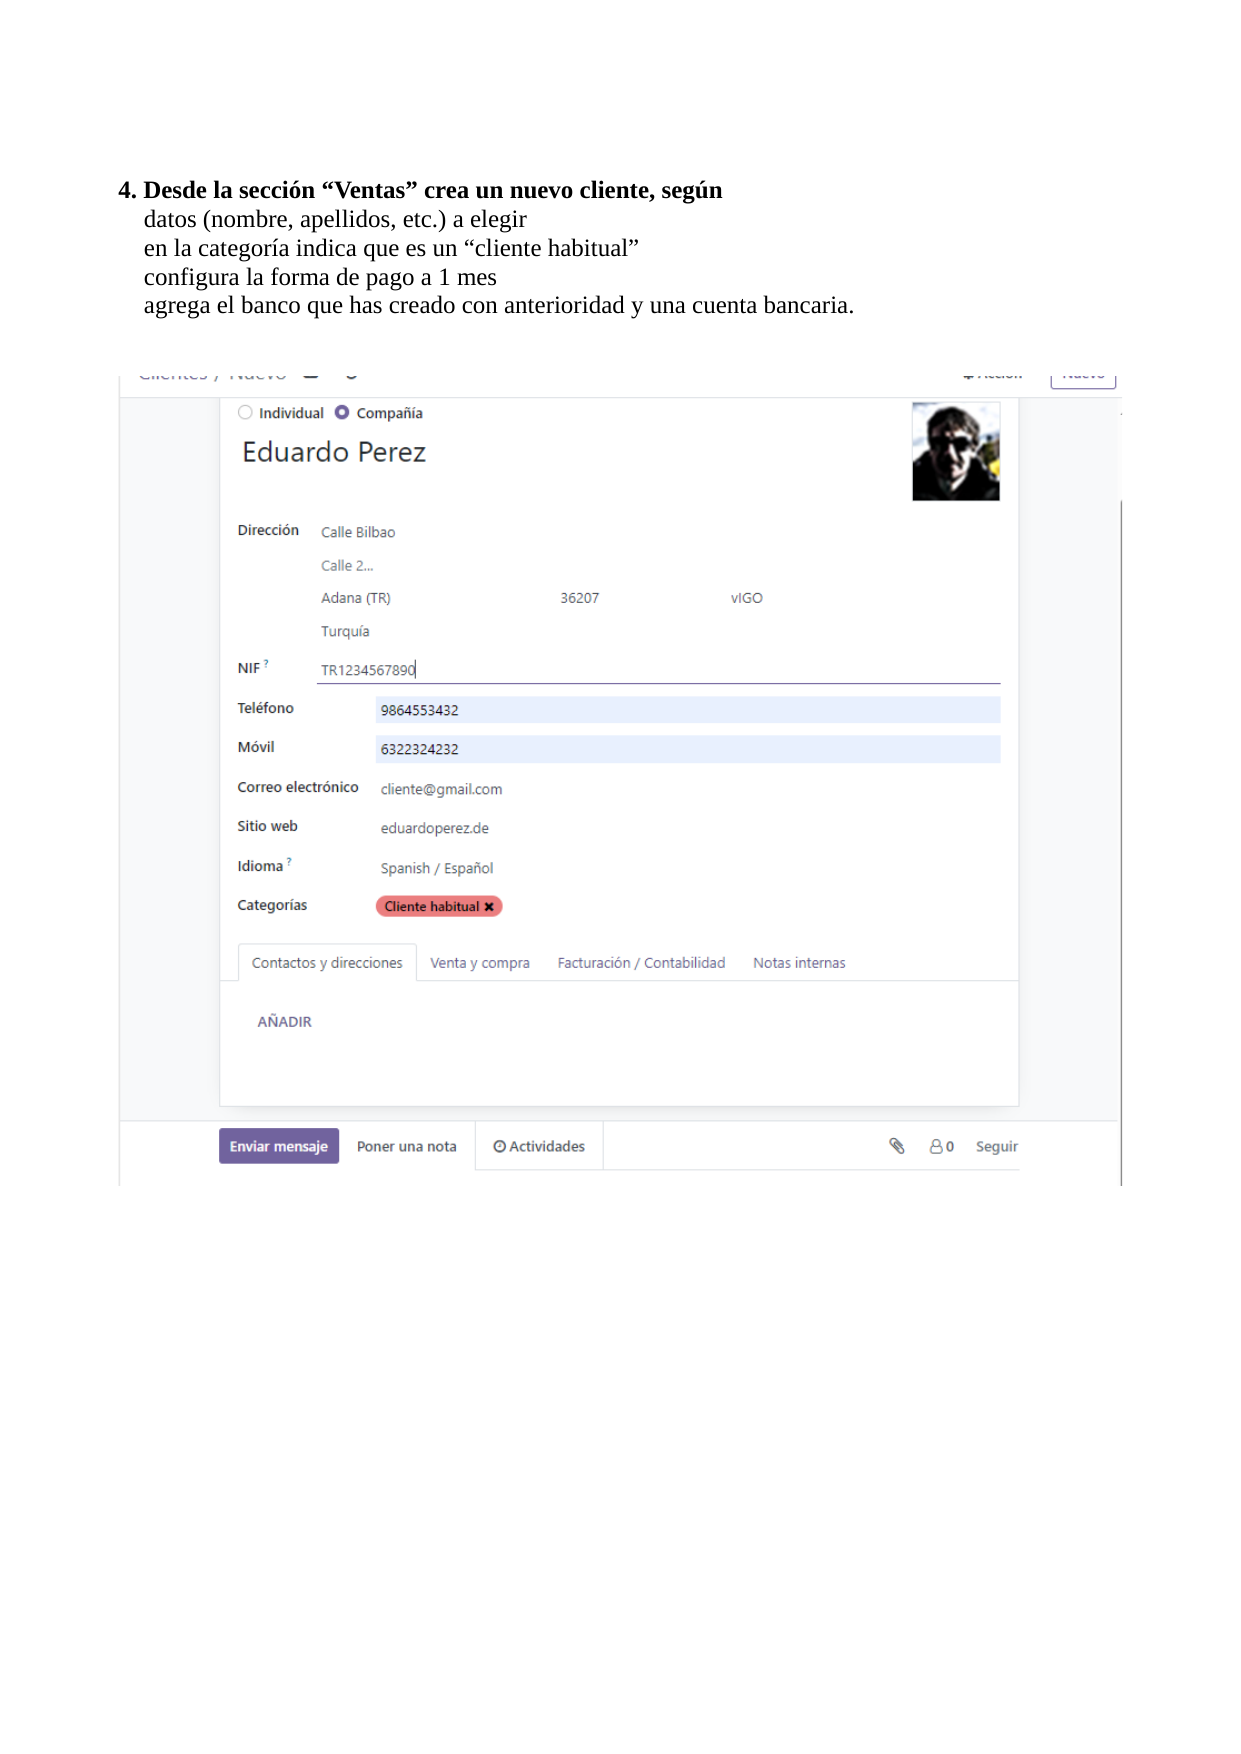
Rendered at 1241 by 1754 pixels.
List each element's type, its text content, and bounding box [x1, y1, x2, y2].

text  en la categoría indica que es un “cliente habitual” [118, 233, 1122, 262]
text  datos (nombre, apellidos, etc.) a elegir [118, 204, 1122, 233]
text  agrega el banco que has creado con anterioridad y una cuenta bancaria. [118, 291, 1122, 319]
text  configura la forma de pago a 1 mes [118, 262, 1122, 291]
picture [118, 376, 1123, 1186]
text 4. Desde la sección “Ventas” crea un nuevo cliente, según [118, 176, 1122, 204]
